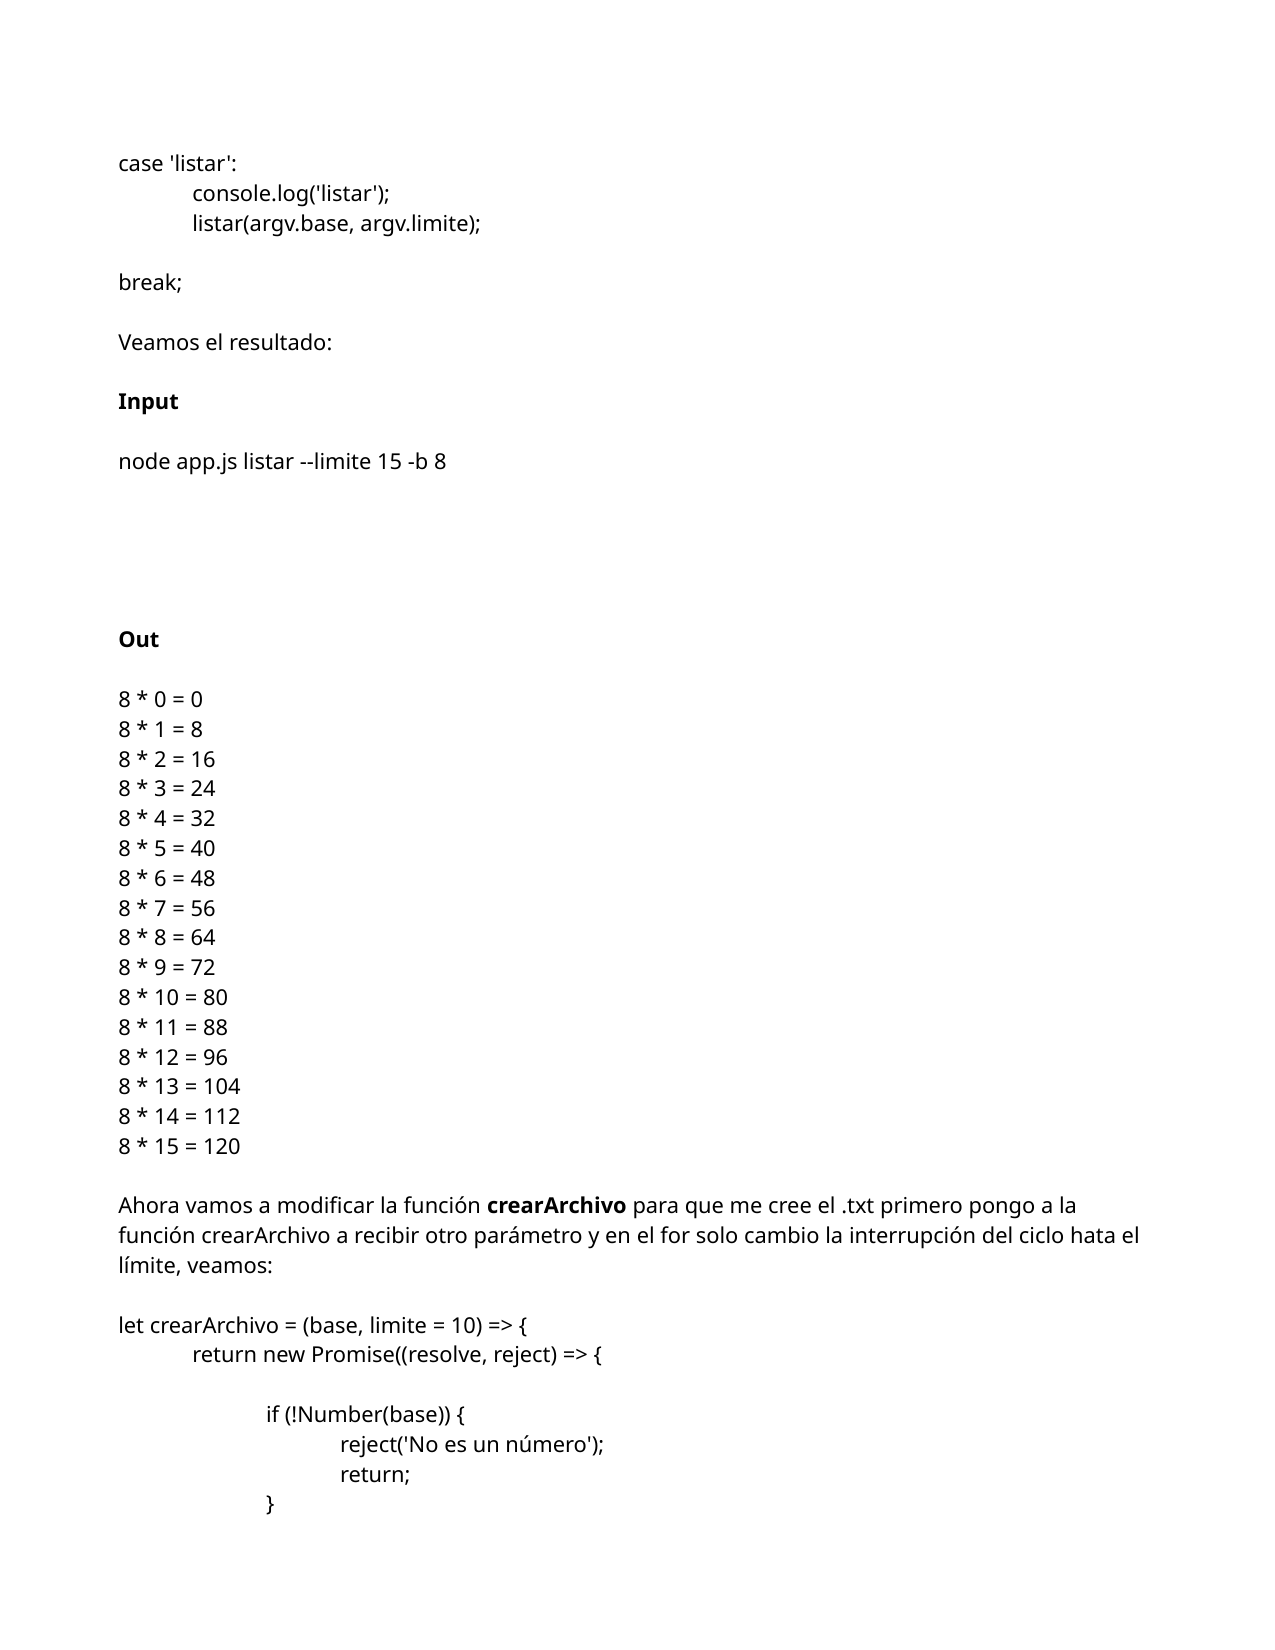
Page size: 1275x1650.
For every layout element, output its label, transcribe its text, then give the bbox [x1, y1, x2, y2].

text Veamos el resultado: [118, 327, 1157, 356]
text 8 * 5 = 40 [118, 833, 1157, 863]
text break; [118, 267, 1157, 297]
text 8 * 3 = 24 [118, 773, 1157, 803]
text 8 * 2 = 16 [118, 744, 1157, 773]
text 8 * 12 = 96 [118, 1042, 1157, 1071]
text if (!Number(base)) { [118, 1399, 1157, 1429]
text reject('No es un número'); [118, 1429, 1157, 1458]
text 8 * 14 = 112 [118, 1101, 1157, 1131]
text 8 * 7 = 56 [118, 893, 1157, 922]
text 8 * 6 = 48 [118, 863, 1157, 893]
text Ahora vamos a modificar la función crearArchivo para que me cree el .txt primero pongo a la función crearArchivo a recibir otro parámetro y en el for solo cambio la interrupción del ciclo hata el límite, veamos: [118, 1191, 1157, 1280]
text 8 * 10 = 80 [118, 982, 1157, 1012]
text } [118, 1488, 1157, 1518]
text console.log('listar'); [118, 178, 1157, 207]
text Out [118, 624, 1157, 654]
text node app.js listar --limite 15 -b 8 [118, 446, 1157, 476]
text 8 * 0 = 0 [118, 684, 1157, 714]
text listar(argv.base, argv.limite); [118, 207, 1157, 237]
text let crearArchivo = (base, limite = 10) => { [118, 1310, 1157, 1339]
text 8 * 13 = 104 [118, 1071, 1157, 1101]
text 8 * 15 = 120 [118, 1131, 1157, 1161]
text return new Promise((resolve, reject) => { [118, 1339, 1157, 1369]
text Input [118, 386, 1157, 416]
text 8 * 1 = 8 [118, 714, 1157, 744]
text 8 * 9 = 72 [118, 952, 1157, 982]
text case 'listar': [118, 148, 1157, 178]
text 8 * 4 = 32 [118, 803, 1157, 833]
text 8 * 11 = 88 [118, 1012, 1157, 1042]
text return; [118, 1458, 1157, 1488]
text 8 * 8 = 64 [118, 922, 1157, 952]
